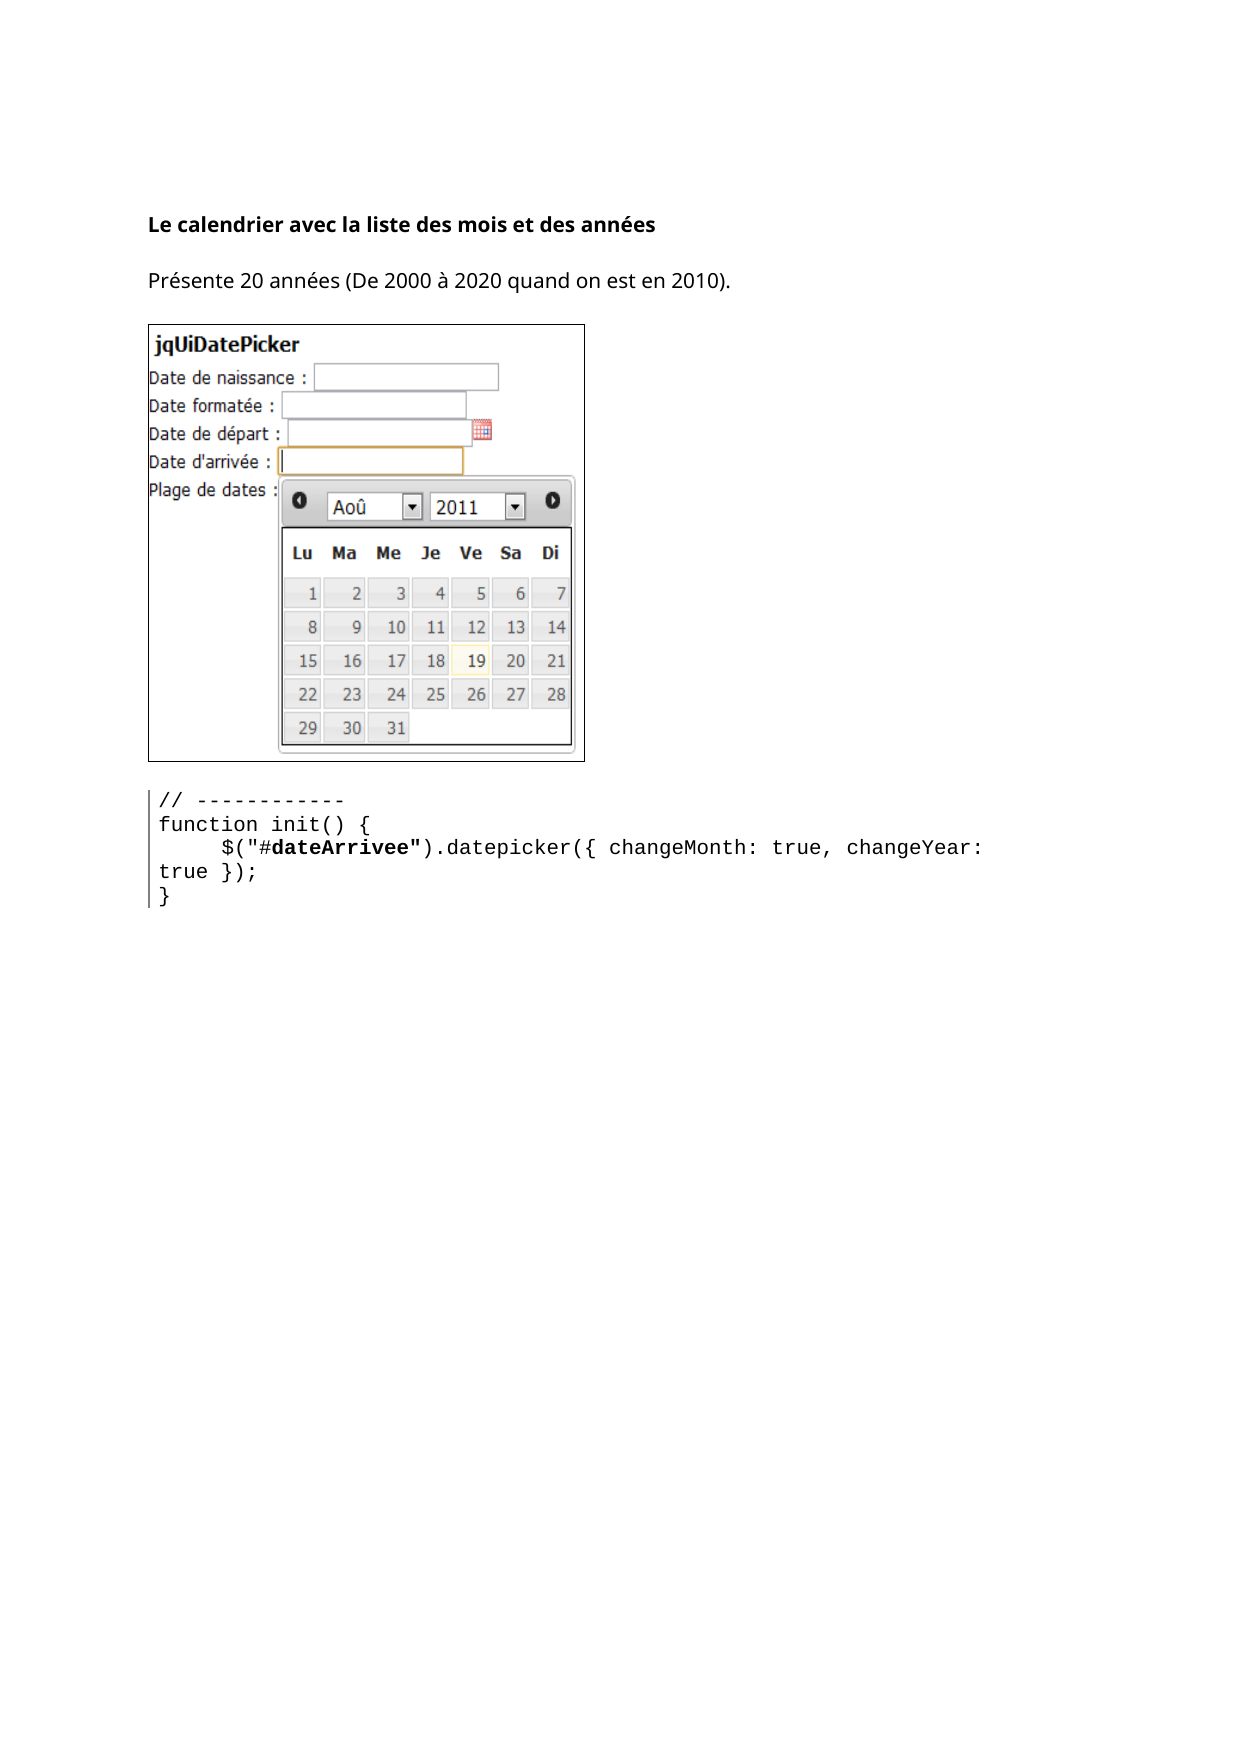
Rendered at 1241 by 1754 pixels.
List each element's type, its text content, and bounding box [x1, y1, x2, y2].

picture [149, 325, 584, 761]
text // ------------ [150, 790, 1092, 814]
text $("#dateArrivee").datepicker({ changeMonth: true, changeYear: true }); [150, 837, 1092, 885]
text Le calendrier avec la liste des mois et des années [148, 210, 1092, 238]
text function init() { [150, 814, 1092, 837]
text Présente 20 années (De 2000 à 2020 quand on est en 2010). [148, 267, 1092, 295]
text } [150, 885, 1092, 908]
